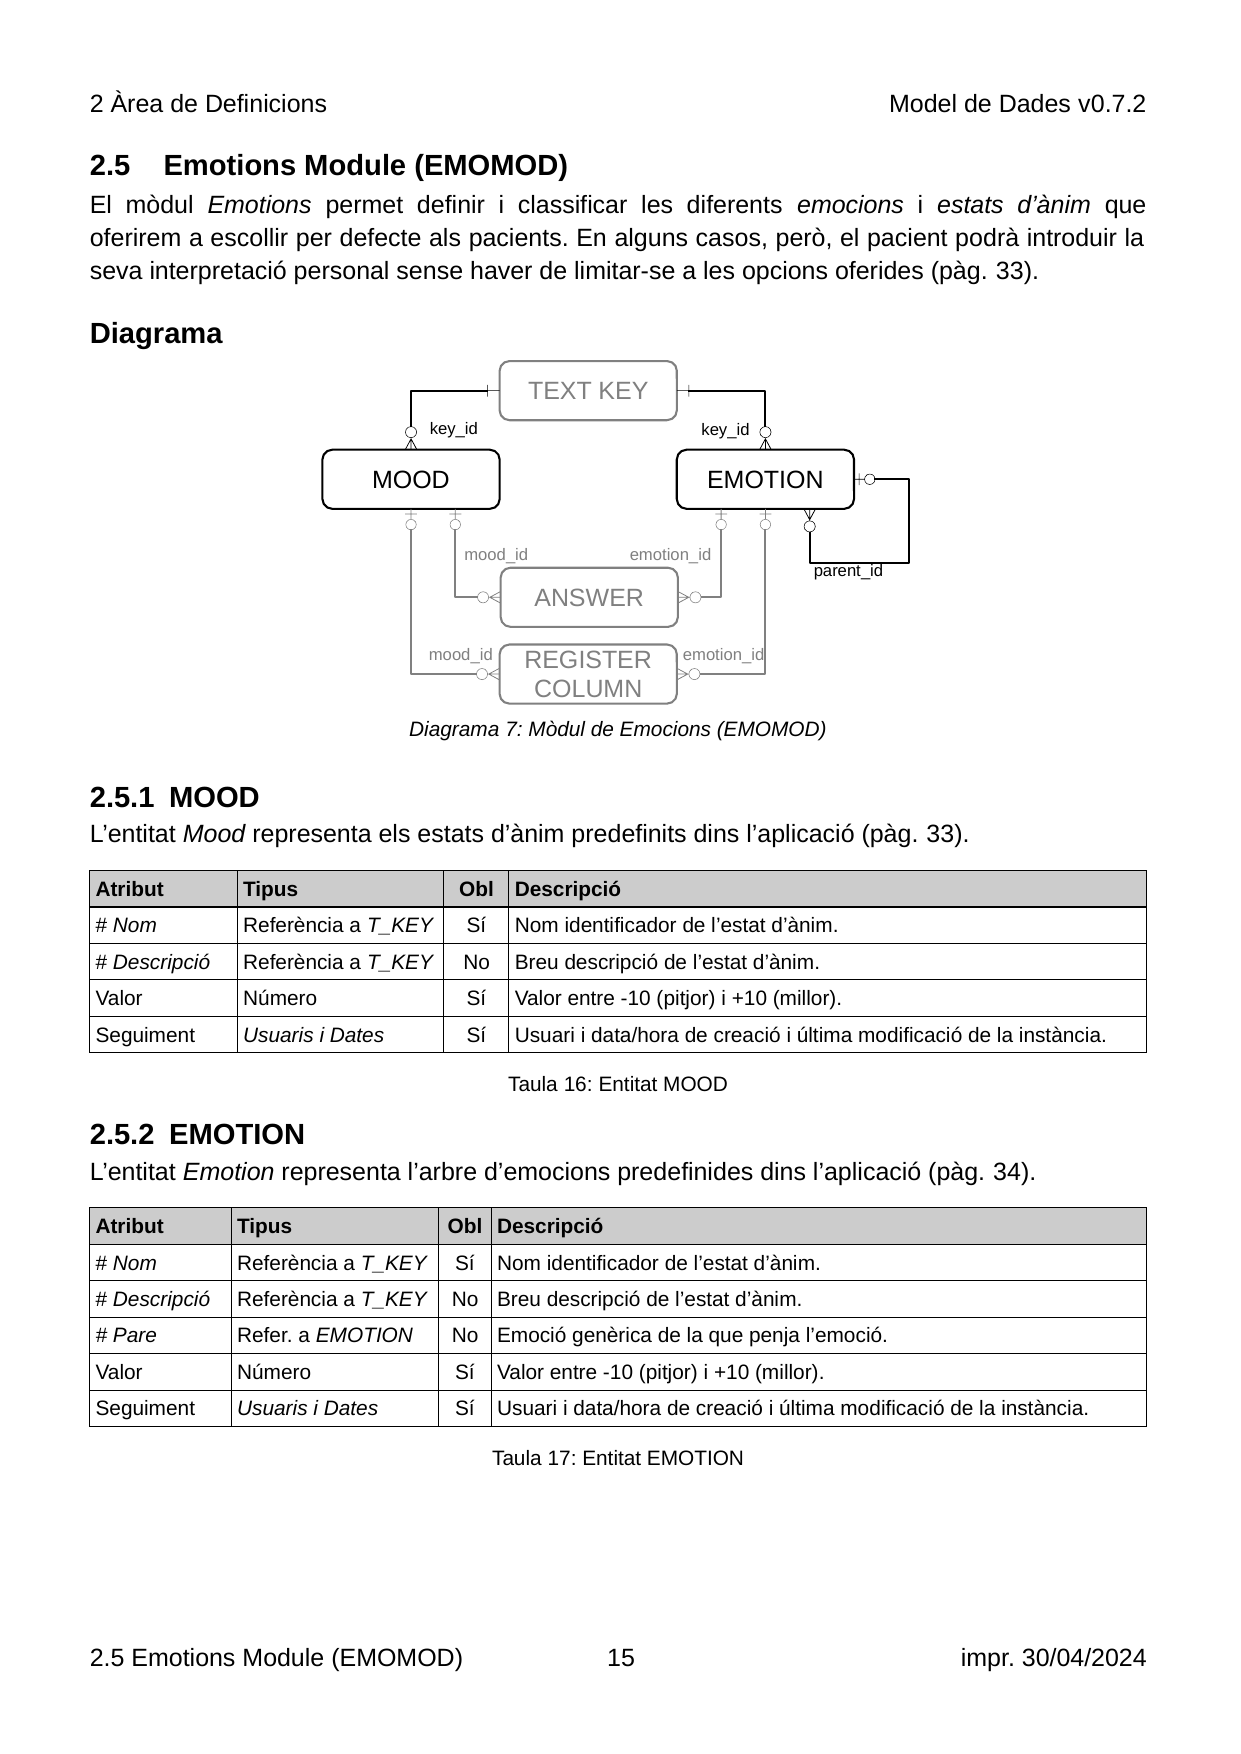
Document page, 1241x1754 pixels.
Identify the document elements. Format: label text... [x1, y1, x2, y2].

subtitle Diagrama [89, 316, 1146, 349]
table_cell Seguiment [90, 1391, 231, 1426]
table_cell Valor entre -10 (pitjor) i +10 (millor). [509, 980, 1146, 1016]
table_cell Refer. a EMOTION [232, 1318, 438, 1353]
table_cell Nom identificador de l’estat d’ànim. [492, 1245, 1146, 1280]
table_cell # Nom [90, 1245, 231, 1280]
table_cell Número [238, 980, 443, 1016]
table_cell Sí [444, 980, 508, 1016]
table_cell # Pare [90, 1318, 231, 1353]
table_header Obl [444, 871, 508, 906]
table_cell Valor [90, 1354, 231, 1389]
table_cell # Nom [90, 908, 237, 943]
table_cell Breu descripció de l’estat d’ànim. [509, 944, 1146, 979]
subtitle Emotions Module (EMOMOD) [89, 148, 1146, 181]
table_cell Sí [439, 1354, 491, 1389]
text El mòdul Emotions permet definir i classificar les diferents emocions i estats d’ànim que oferirem a escollir per defecte als pacients. En alguns casos, però, el pacient podrà introduir la seva interpretació personal sense haver de limitar-se a les opcions oferides (pàg. 33). [89, 190, 1146, 285]
table_cell Referència a T_KEY [238, 908, 443, 943]
table_cell # Descripció [90, 944, 237, 979]
table_cell Sí [444, 1017, 508, 1052]
table_cell Usuaris i Dates [238, 1017, 443, 1052]
table_cell Breu descripció de l’estat d’ànim. [492, 1281, 1146, 1317]
table_cell Sí [444, 908, 508, 943]
table_cell Usuaris i Dates [232, 1391, 438, 1426]
table_cell Usuari i data/hora de creació i última modificació de la instància. [492, 1391, 1146, 1426]
text L’entitat Emotion representa l’arbre d’emocions predefinides dins l’aplicació (pàg. 34). [89, 1156, 1146, 1185]
text L’entitat Mood representa els estats d’ànim predefinits dins l’aplicació (pàg. 33). [89, 819, 1146, 848]
table_header Tipus [232, 1208, 438, 1244]
table_cell Valor entre -10 (pitjor) i +10 (millor). [492, 1354, 1146, 1389]
table_cell # Descripció [90, 1281, 231, 1317]
table_cell Referència a T_KEY [238, 944, 443, 979]
table_header Descripció [492, 1208, 1146, 1244]
table_cell Sí [439, 1391, 491, 1426]
table_cell No [439, 1318, 491, 1353]
table_header Atribut [90, 1208, 231, 1244]
table_cell Número [232, 1354, 438, 1389]
text Diagrama 7: Mòdul de Emocions (EMOMOD) [322, 374, 914, 741]
table_cell Valor [90, 980, 237, 1016]
subtitle MOOD [89, 361, 1146, 813]
table_header Obl [439, 1208, 491, 1244]
text Taula 16: Entitat MOOD [89, 1072, 1146, 1096]
table_cell Nom identificador de l’estat d’ànim. [509, 908, 1146, 943]
table_cell Emoció genèrica de la que penja l’emoció. [492, 1318, 1146, 1353]
table_cell Sí [439, 1245, 491, 1280]
table_cell Usuari i data/hora de creació i última modificació de la instància. [509, 1017, 1146, 1052]
table_cell Seguiment [90, 1017, 237, 1052]
table_cell No [444, 944, 508, 979]
table_header Atribut [90, 871, 237, 906]
table_header Tipus [238, 871, 443, 906]
table_cell No [439, 1281, 491, 1317]
table_header Descripció [509, 871, 1146, 906]
table_cell Referència a T_KEY [232, 1245, 438, 1280]
subtitle EMOTION [89, 1117, 1146, 1151]
text Taula 17: Entitat EMOTION [89, 1445, 1146, 1469]
table_cell Referència a T_KEY [232, 1281, 438, 1317]
